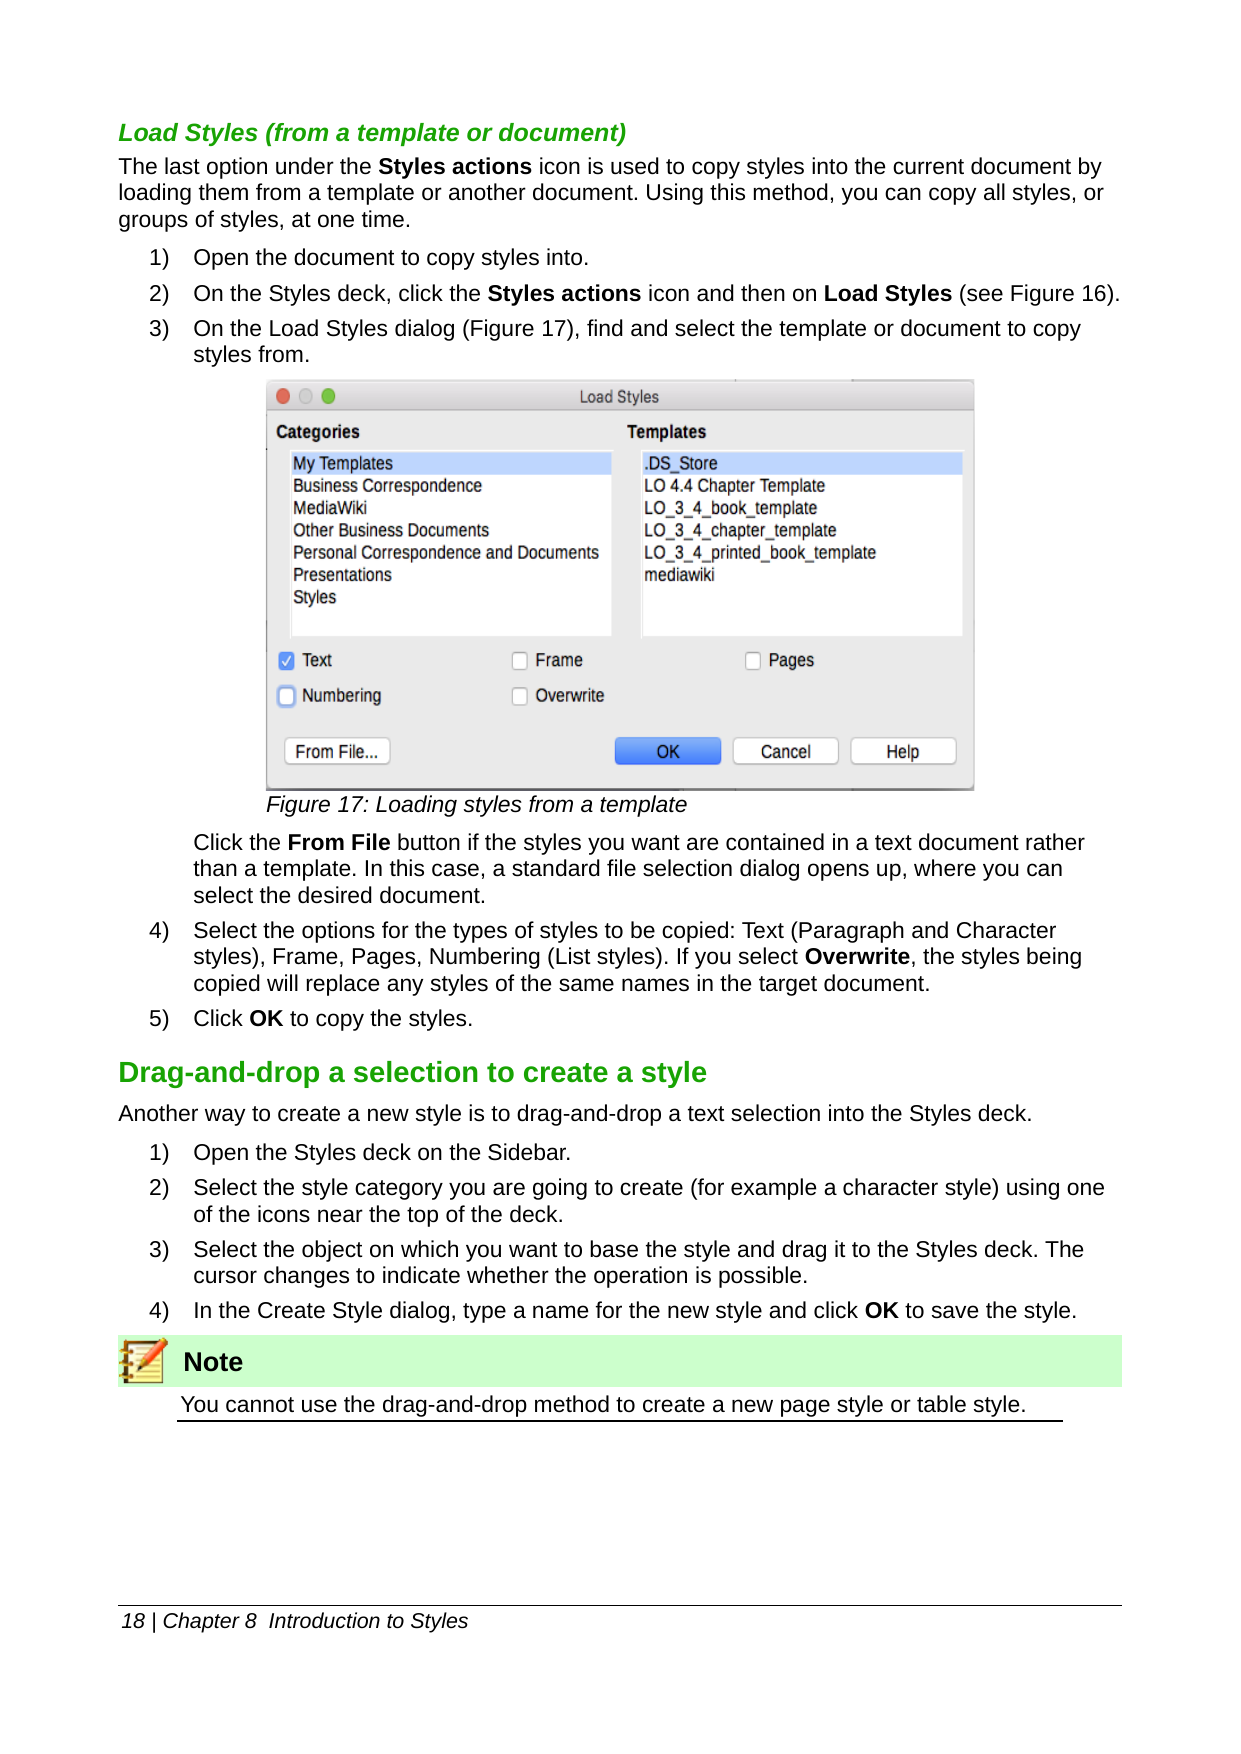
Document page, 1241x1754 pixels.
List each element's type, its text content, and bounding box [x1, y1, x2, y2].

picture [265, 379, 975, 791]
picture [119, 1336, 170, 1387]
list Select the style category you are going to create (for example a character style) using one of the icons near the top of the deck. [169, 1174, 1122, 1227]
list Select the options for the types of styles to be copied: Text (Paragraph and Character styles), Frame, Pages, Numbering (List styles). If you select Overwrite, the styles being copied will replace any styles of the same names in the target document. [169, 917, 1122, 996]
list On the Styles deck, click the Styles actions icon and then on Load Styles (see Figure 16). [169, 279, 1122, 306]
list Open the Styles deck on the Sidebar. [169, 1139, 1122, 1165]
subtitle Note [118, 1335, 1122, 1387]
list Another way to create a new style is to drag-and-drop a text selection into the Styles deck. [118, 1100, 1122, 1126]
list Click the From File button if the styles you want are contained in a text document rather than a template. In this case, a standard file selection dialog opens up, where you can select the desired document. [169, 829, 1122, 908]
list On the Load Styles dialog (Figure 17), find and select the template or document to copy styles from. [169, 315, 1122, 367]
subtitle Load Styles (from a template or document) [118, 118, 1122, 147]
list Select the object on which you want to base the style and drag it to the Styles deck. The cursor changes to indicate whether the operation is possible. [169, 1236, 1122, 1288]
subtitle Drag-and-drop a selection to create a style [118, 1055, 1122, 1088]
list The last option under the Styles actions icon is used to copy styles into the current document by loading them from a template or another document. Using this method, you can copy all styles, or groups of styles, at one time. [118, 153, 1122, 232]
text Figure 17: Loading styles from a template [266, 791, 974, 817]
list In the Create Style dialog, type a name for the new style and click OK to save the style. [169, 1297, 1122, 1324]
list Open the document to copy styles into. [169, 244, 1122, 271]
text You cannot use the drag-and-drop method to create a new page style or table style. [177, 1387, 1063, 1420]
list Click OK to copy the styles. [169, 1005, 1122, 1031]
